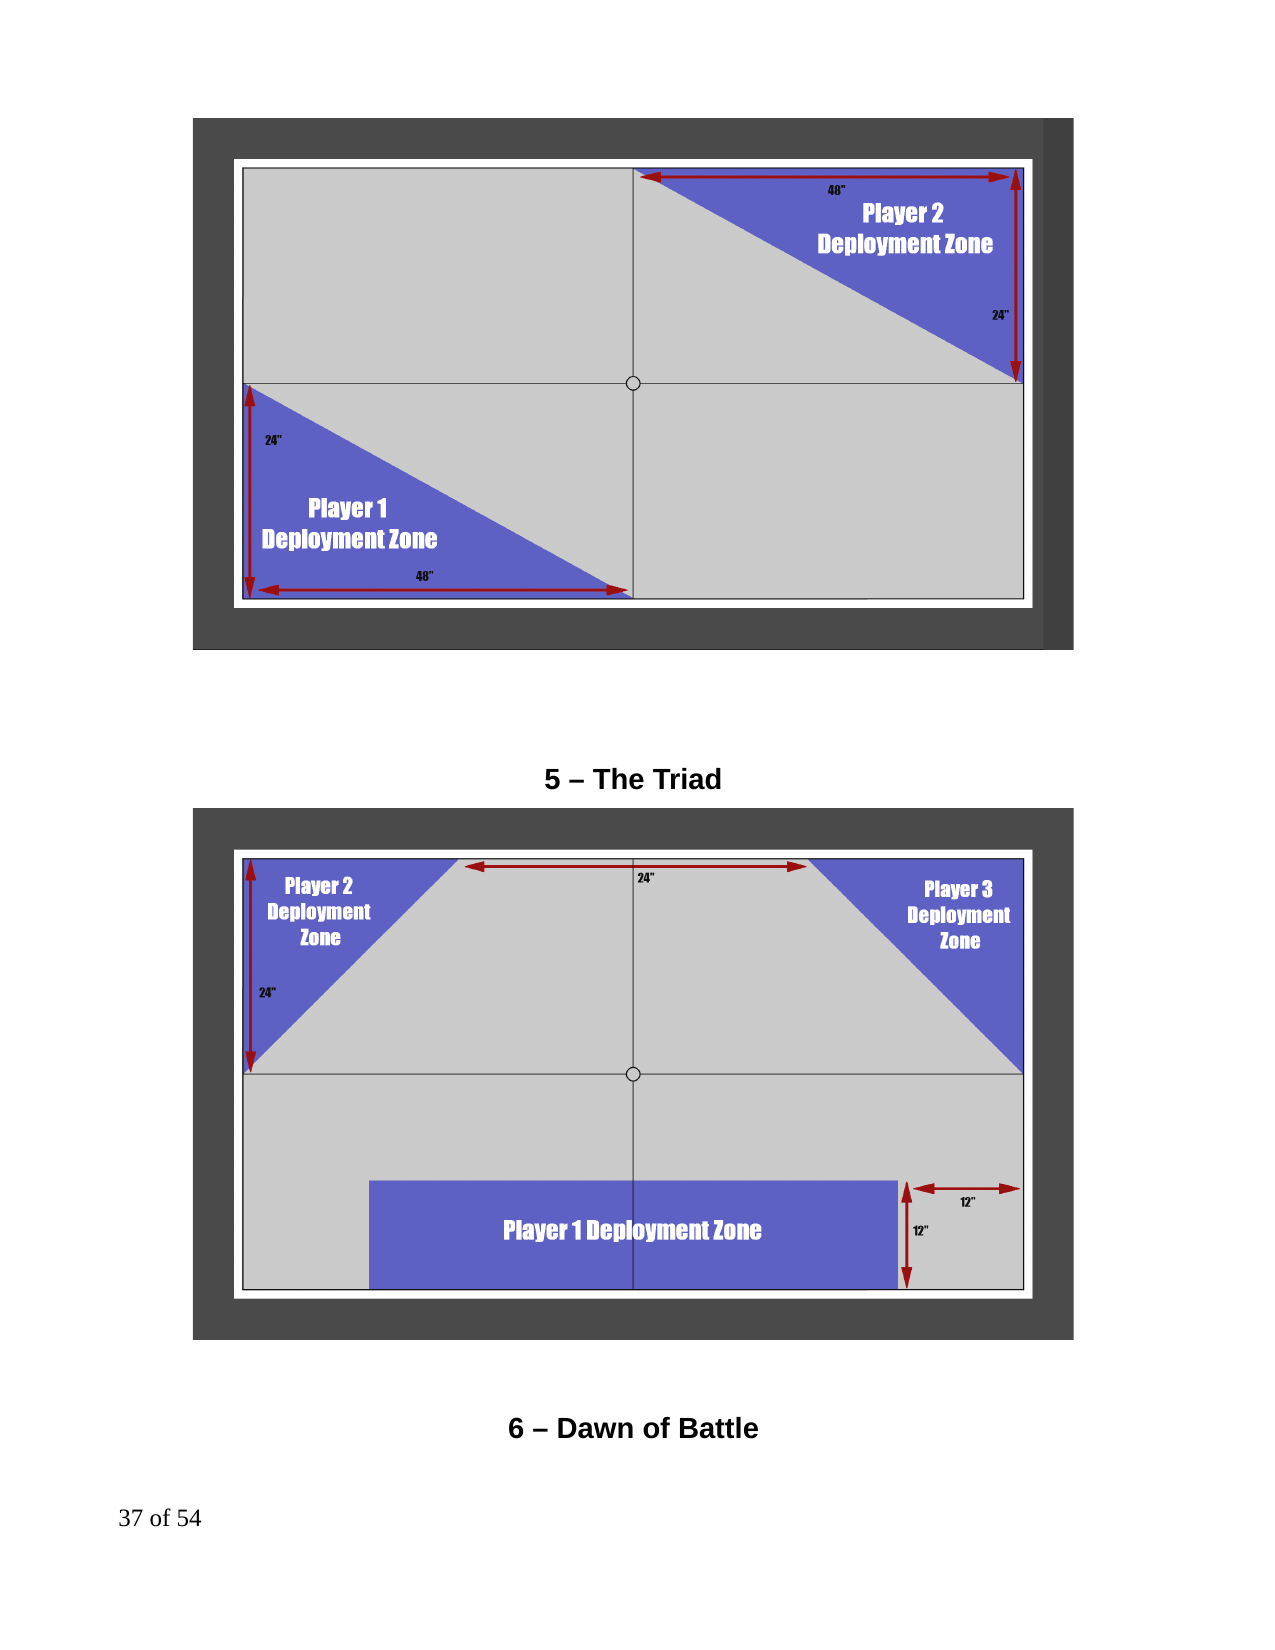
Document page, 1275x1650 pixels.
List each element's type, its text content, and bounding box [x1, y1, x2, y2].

table_cell 5 – The Triad [193, 709, 1074, 808]
table_cell [118, 709, 193, 808]
table_cell [1074, 709, 1157, 808]
table_cell [193, 650, 1074, 708]
table_cell [118, 808, 193, 1398]
table_cell [1074, 808, 1157, 1398]
table_cell [193, 1340, 1074, 1398]
table_cell [1074, 118, 1157, 708]
table_cell [118, 118, 193, 708]
table_cell 6 – Dawn of Battle [193, 1399, 1074, 1457]
table_cell [1074, 1399, 1157, 1457]
table_cell [118, 1399, 193, 1457]
